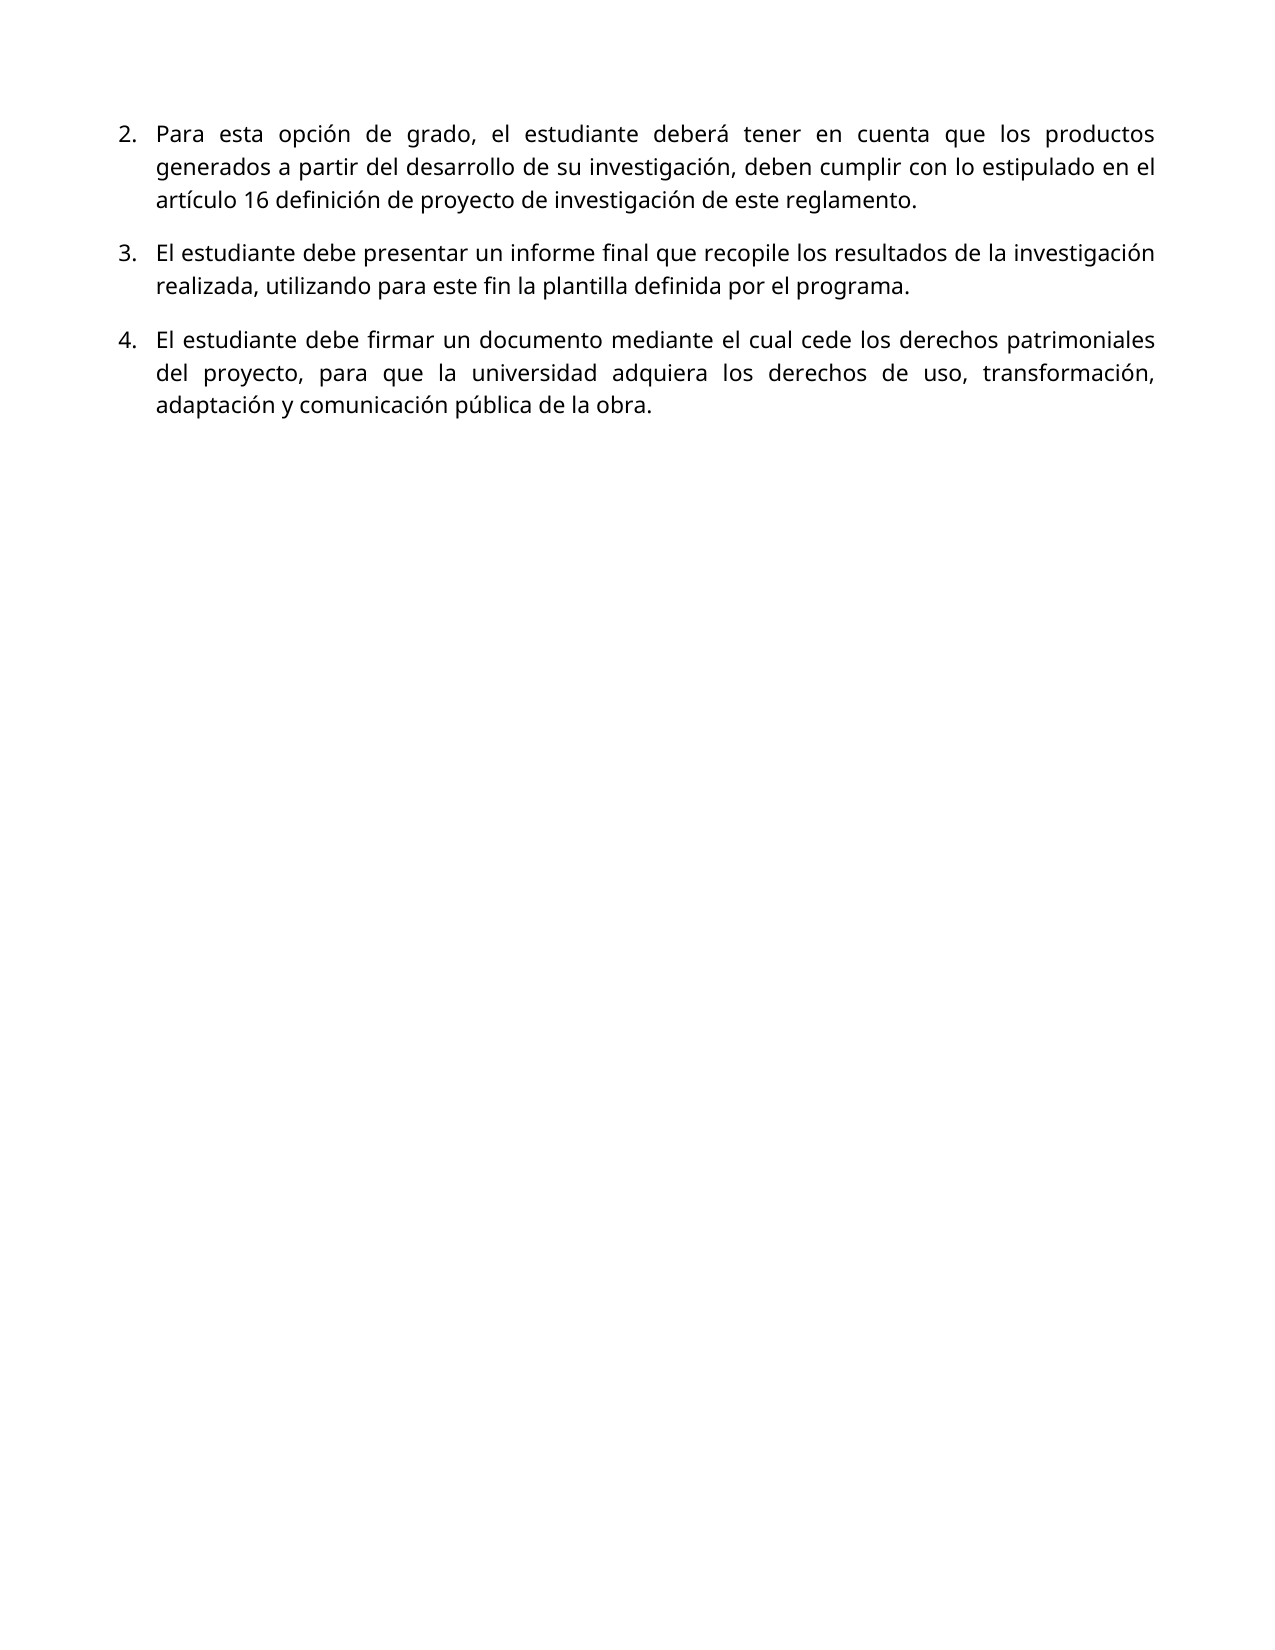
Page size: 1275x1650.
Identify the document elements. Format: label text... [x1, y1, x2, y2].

list El estudiante debe presentar un informe final que recopile los resultados de la investigación realizada, utilizando para este fin la plantilla definida por el programa. [118, 237, 1157, 301]
list El estudiante debe firmar un documento mediante el cual cede los derechos patrimoniales del proyecto, para que la universidad adquiera los derechos de uso, transformación, adaptación y comunicación pública de la obra. [118, 324, 1157, 421]
list Para esta opción de grado, el estudiante deberá tener en cuenta que los productos generados a partir del desarrollo de su investigación, deben cumplir con lo estipulado en el artículo 16 definición de proyecto de investigación de este reglamento. [118, 118, 1157, 215]
